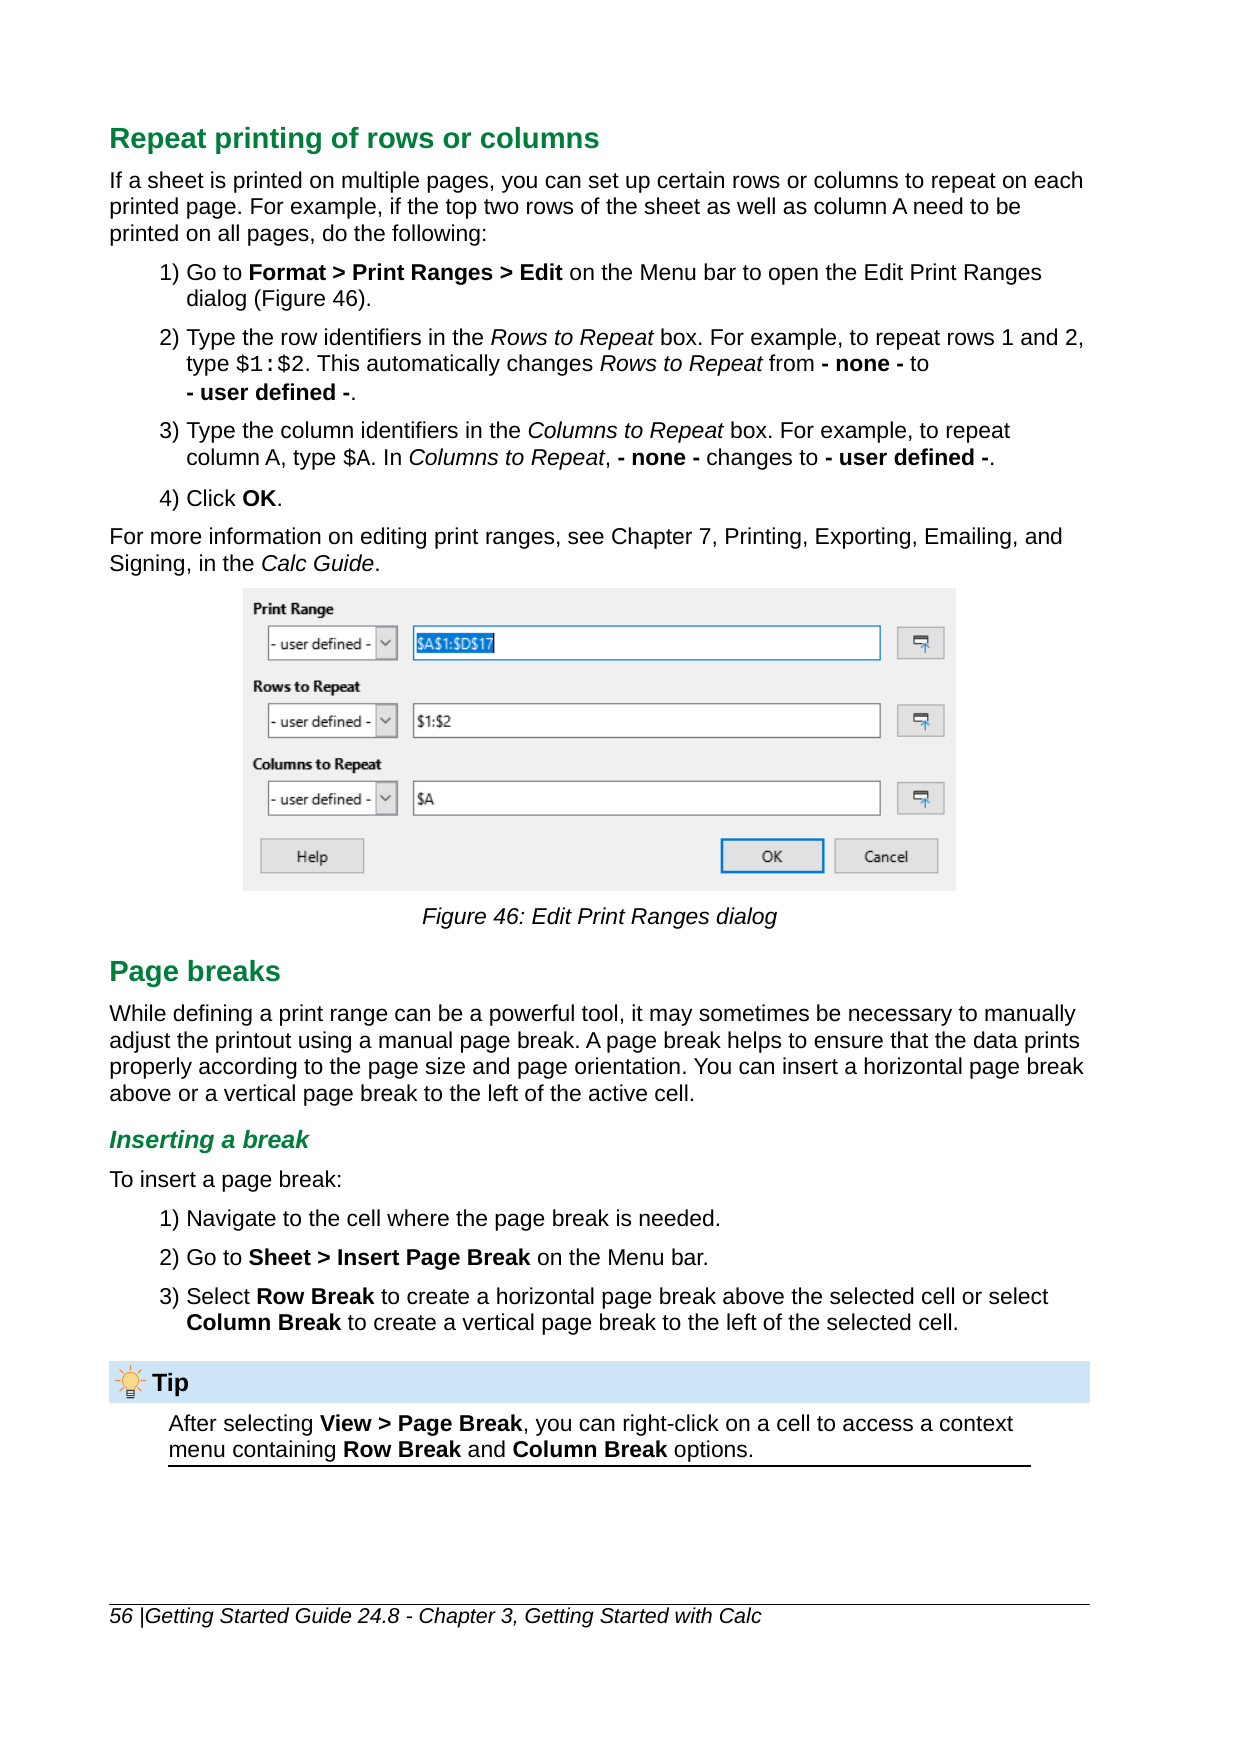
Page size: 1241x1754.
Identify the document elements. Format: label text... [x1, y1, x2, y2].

list If a sheet is printed on multiple pages, you can set up certain rows or columns to repeat on each printed page. For example, if the top two rows of the sheet as well as column A need to be printed on all pages, do the following: [109, 167, 1090, 246]
subtitle Page breaks [109, 954, 1090, 988]
picture [243, 588, 956, 891]
list Navigate to the cell where the page break is needed. [186, 1205, 1090, 1232]
text Figure 46: Edit Print Ranges dialog [243, 903, 956, 930]
list To insert a page break: [109, 1166, 1090, 1193]
list Go to Format > Print Ranges > Edit on the Menu bar to open the Edit Print Ranges dialog (Figure 46). [186, 258, 1090, 311]
list Go to Sheet > Insert Page Break on the Menu bar. [186, 1244, 1090, 1271]
subtitle Tip [151, 1361, 1090, 1403]
list Click OK. [186, 484, 1090, 511]
text After selecting View > Page Break, you can right-click on a cell to access a context menu containing Row Break and Column Break options. [168, 1410, 1031, 1465]
subtitle Repeat printing of rows or columns [109, 121, 1090, 154]
text While defining a print range can be a powerful tool, it may sometimes be necessary to manually adjust the printout using a manual page break. A page break helps to ensure that the data prints properly according to the page size and page orientation. You can insert a horizontal page break above or a vertical page break to the left of the active cell. [109, 1000, 1090, 1106]
text For more information on editing print ranges, see Chapter 7, Printing, Exporting, Emailing, and Signing, in the Calc Guide. [109, 523, 1090, 576]
subtitle Inserting a break [109, 1125, 1090, 1154]
list Type the column identifiers in the Columns to Repeat box. For example, to repeat column A, type $A. In Columns to Repeat, - none - changes to - user defined -. [186, 417, 1090, 472]
list Type the row identifiers in the Rows to Repeat box. For example, to repeat rows 1 and 2, type $1:$2. This automatically changes Rows to Repeat from - none - to - user defined -. [186, 324, 1090, 405]
list Select Row Break to create a horizontal page break above the selected cell or select Column Break to create a vertical page break to the left of the selected cell. [186, 1283, 1090, 1336]
